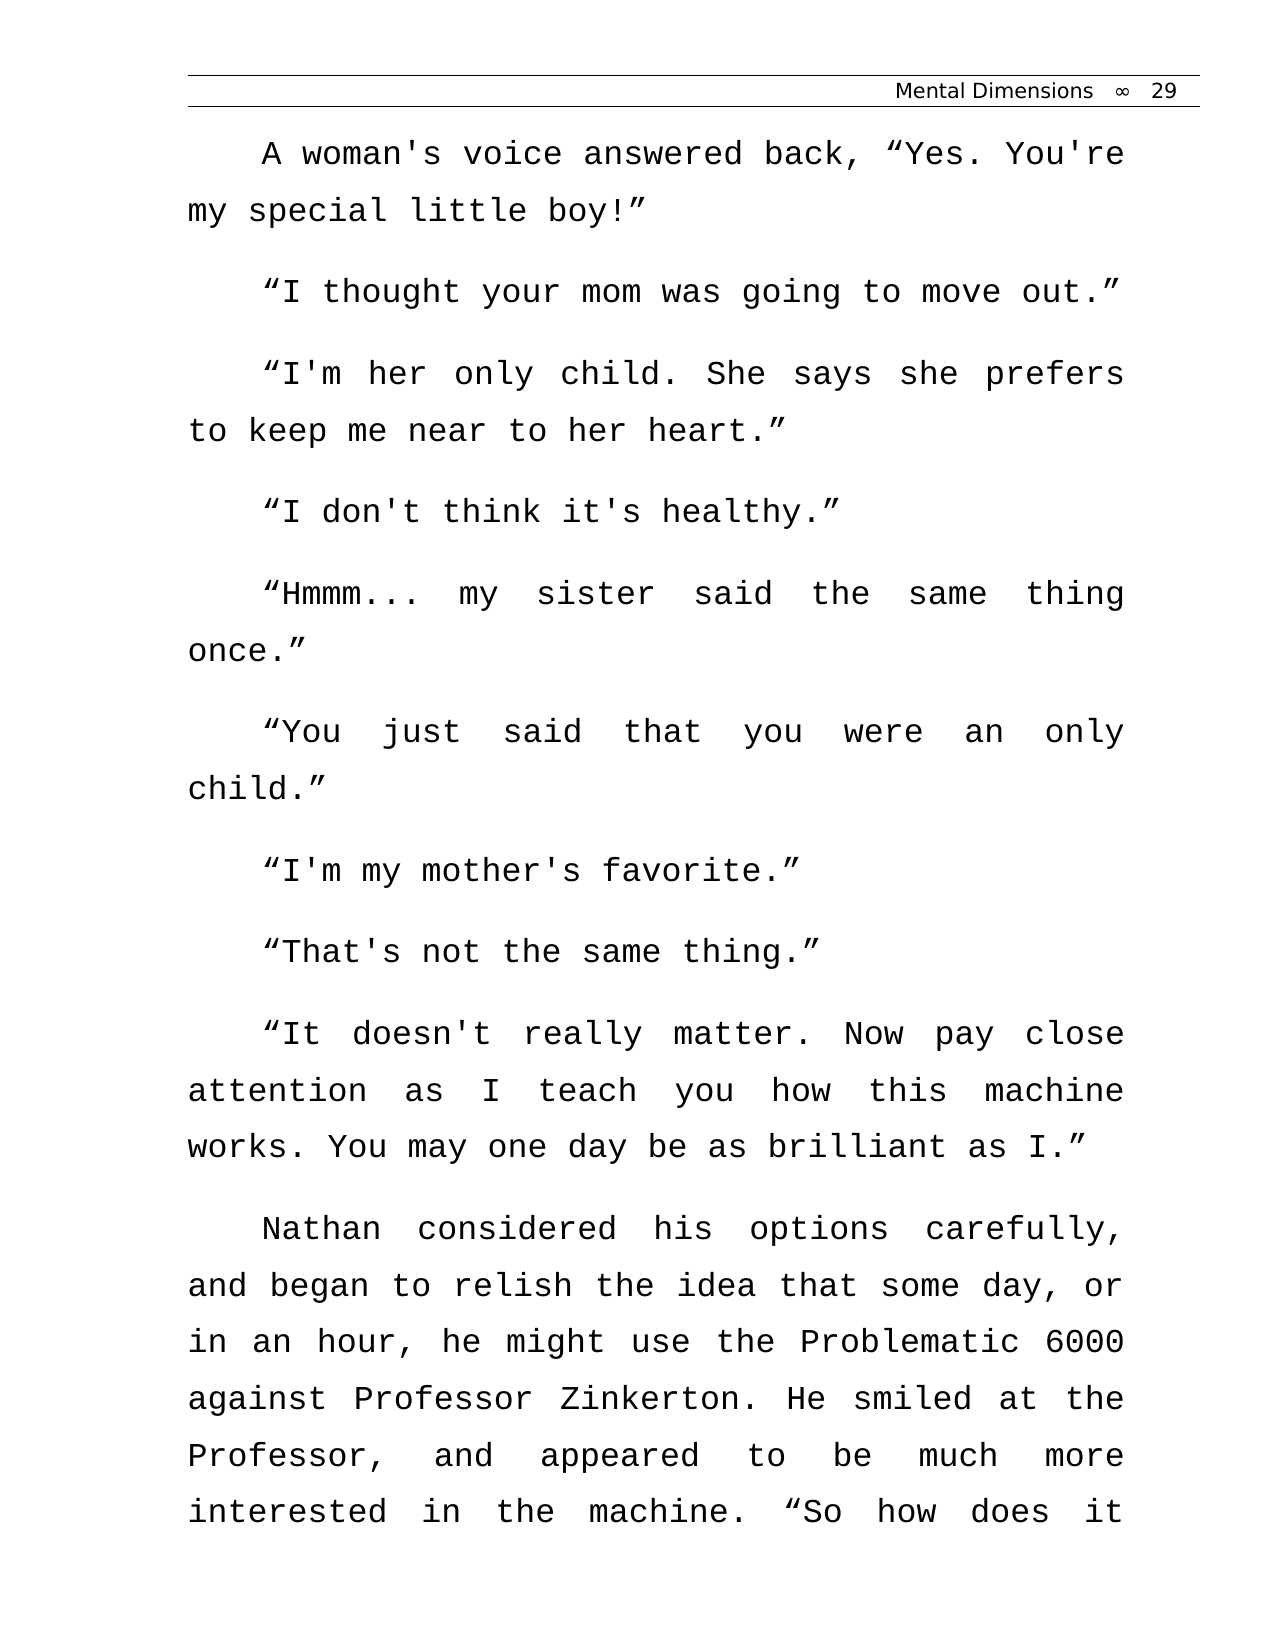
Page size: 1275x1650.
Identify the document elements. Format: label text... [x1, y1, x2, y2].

text “I'm my mother's favorite.” [187, 853, 1125, 891]
text “I don't think it's healthy.” [187, 495, 1125, 533]
text Nathan considered his options carefully, and began to relish the idea that some day, or in an hour, he might use the Problematic 6000 against Professor Zinkerton. He smiled at the Professor, and appeared to be much more interested in the machine. “So how does it [187, 1212, 1125, 1533]
text A woman's voice answered back, “Yes. You're my special little boy!” [187, 137, 1125, 231]
text “You just said that you were an only child.” [187, 715, 1125, 809]
text “I thought your mom was going to move out.” [187, 275, 1125, 313]
text “I'm her only child. She says she prefers to keep me near to her heart.” [187, 357, 1125, 451]
text “That's not the same thing.” [187, 935, 1125, 973]
text “Hmmm... my sister said the same thing once.” [187, 577, 1125, 671]
text “It doesn't really matter. Now pay close attention as I teach you how this machine works. You may one day be as brilliant as I.” [187, 1017, 1125, 1168]
